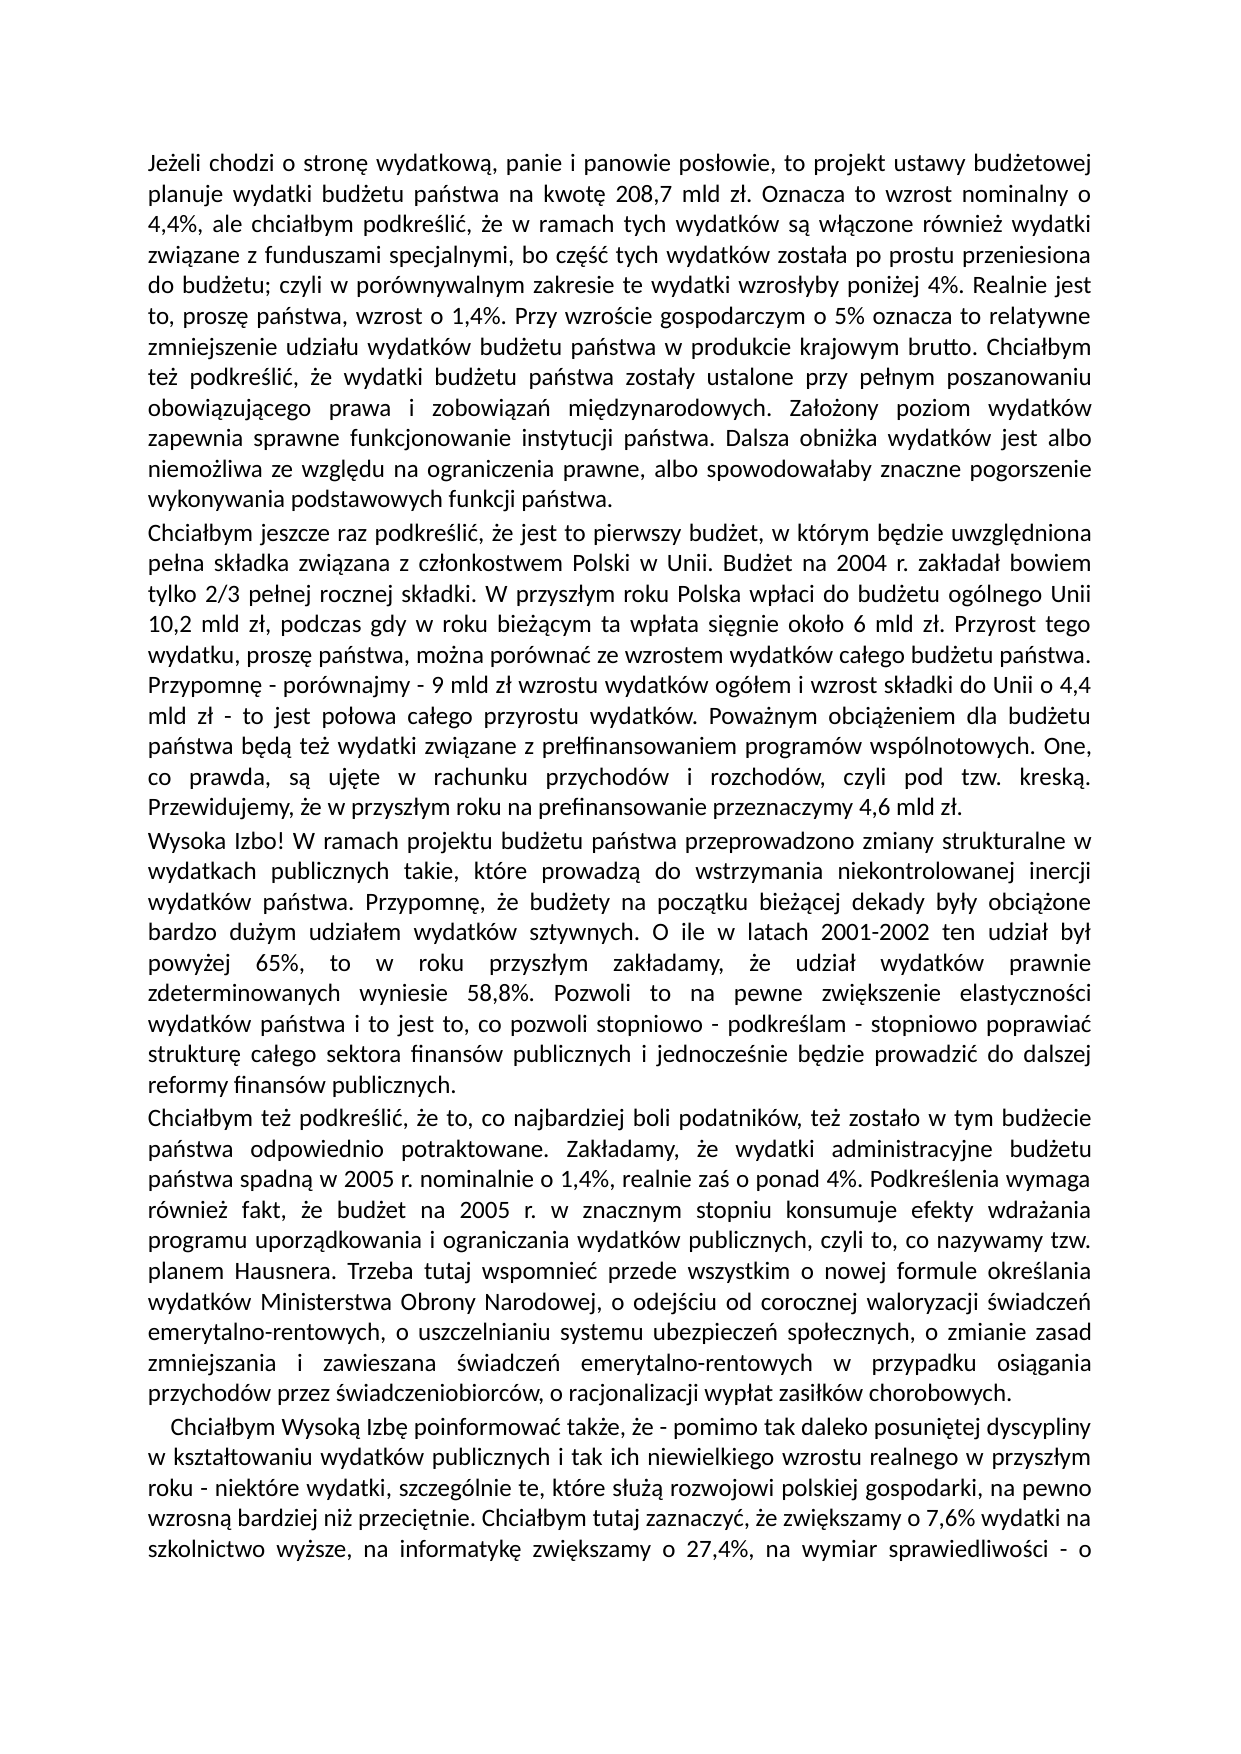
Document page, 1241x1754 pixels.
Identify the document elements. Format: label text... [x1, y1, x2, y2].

text Jeżeli chodzi o stronę wydatkową, panie i panowie posłowie, to projekt ustawy budżetowej planuje wydatki budżetu państwa na kwotę 208,7 mld zł. Oznacza to wzrost nominalny o 4,4%, ale chciałbym podkreślić, że w ramach tych wydatków są włączone również wydatki związane z funduszami specjalnymi, bo część tych wydatków została po prostu przeniesiona do budżetu; czyli w porównywalnym zakresie te wydatki wzrosłyby poniżej 4%. Realnie jest to, proszę państwa, wzrost o 1,4%. Przy wzroście gospodarczym o 5% oznacza to relatywne zmniejszenie udziału wydatków budżetu państwa w produkcie krajowym brutto. Chciałbym też podkreślić, że wydatki budżetu państwa zostały ustalone przy pełnym poszanowaniu obowiązującego prawa i zobowiązań międzynarodowych. Założony poziom wydatków zapewnia sprawne funkcjonowanie instytucji państwa. Dalsza obniżka wydatków jest albo niemożliwa ze względu na ograniczenia prawne, albo spowodowałaby znaczne pogorszenie wykonywania podstawowych funkcji państwa. [148, 148, 1093, 514]
text Chciałbym Wysoką Izbę poinformować także, że - pomimo tak daleko posuniętej dyscypliny w kształtowaniu wydatków publicznych i tak ich niewielkiego wzrostu realnego w przyszłym roku - niektóre wydatki, szczególnie te, które służą rozwojowi polskiej gospodarki, na pewno wzrosną bardziej niż przeciętnie. Chciałbym tutaj zaznaczyć, że zwiększamy o 7,6% wydatki na szkolnictwo wyższe, na informatykę zwiększamy o 27,4%, na wymiar sprawiedliwości - o [148, 1411, 1093, 1563]
text Wysoka Izbo! W ramach projektu budżetu państwa przeprowadzono zmiany strukturalne w wydatkach publicznych takie, które prowadzą do wstrzymania niekontrolowanej inercji wydatków państwa. Przypomnę, że budżety na początku bieżącej dekady były obciążone bardzo dużym udziałem wydatków sztywnych. O ile w latach 2001-2002 ten udział był powyżej 65%, to w roku przyszłym zakładamy, że udział wydatków prawnie zdeterminowanych wyniesie 58,8%. Pozwoli to na pewne zwiększenie elastyczności wydatków państwa i to jest to, co pozwoli stopniowo - podkreślam - stopniowo poprawiać strukturę całego sektora finansów publicznych i jednocześnie będzie prowadzić do dalszej reformy finansów publicznych. [148, 825, 1093, 1099]
text Chciałbym też podkreślić, że to, co najbardziej boli podatników, też zostało w tym budżecie państwa odpowiednio potraktowane. Zakładamy, że wydatki administracyjne budżetu państwa spadną w 2005 r. nominalnie o 1,4%, realnie zaś o ponad 4%. Podkreślenia wymaga również fakt, że budżet na 2005 r. w znacznym stopniu konsumuje efekty wdrażania programu uporządkowania i ograniczania wydatków publicznych, czyli to, co nazywamy tzw. planem Hausnera. Trzeba tutaj wspomnieć przede wszystkim o nowej formule określania wydatków Ministerstwa Obrony Narodowej, o odejściu od corocznej waloryzacji świadczeń emerytalno-rentowych, o uszczelnianiu systemu ubezpieczeń społecznych, o zmianie zasad zmniejszania i zawieszana świadczeń emerytalno-rentowych w przypadku osiągania przychodów przez świadczeniobiorców, o racjonalizacji wypłat zasiłków chorobowych. [148, 1102, 1093, 1408]
text Chciałbym jeszcze raz podkreślić, że jest to pierwszy budżet, w którym będzie uwzględniona pełna składka związana z członkostwem Polski w Unii. Budżet na 2004 r. zakładał bowiem tylko 2/3 pełnej rocznej składki. W przyszłym roku Polska wpłaci do budżetu ogólnego Unii 10,2 mld zł, podczas gdy w roku bieżącym ta wpłata sięgnie około 6 mld zł. Przyrost tego wydatku, proszę państwa, można porównać ze wzrostem wydatków całego budżetu państwa. Przypomnę - porównajmy - 9 mld zł wzrostu wydatków ogółem i wzrost składki do Unii o 4,4 mld zł - to jest połowa całego przyrostu wydatków. Poważnym obciążeniem dla budżetu państwa będą też wydatki związane z prełfinansowaniem programów wspólnotowych. One, co prawda, są ujęte w rachunku przychodów i rozchodów, czyli pod tzw. kreską. Przewidujemy, że w przyszłym roku na prefinansowanie przeznaczymy 4,6 mld zł. [148, 517, 1093, 822]
